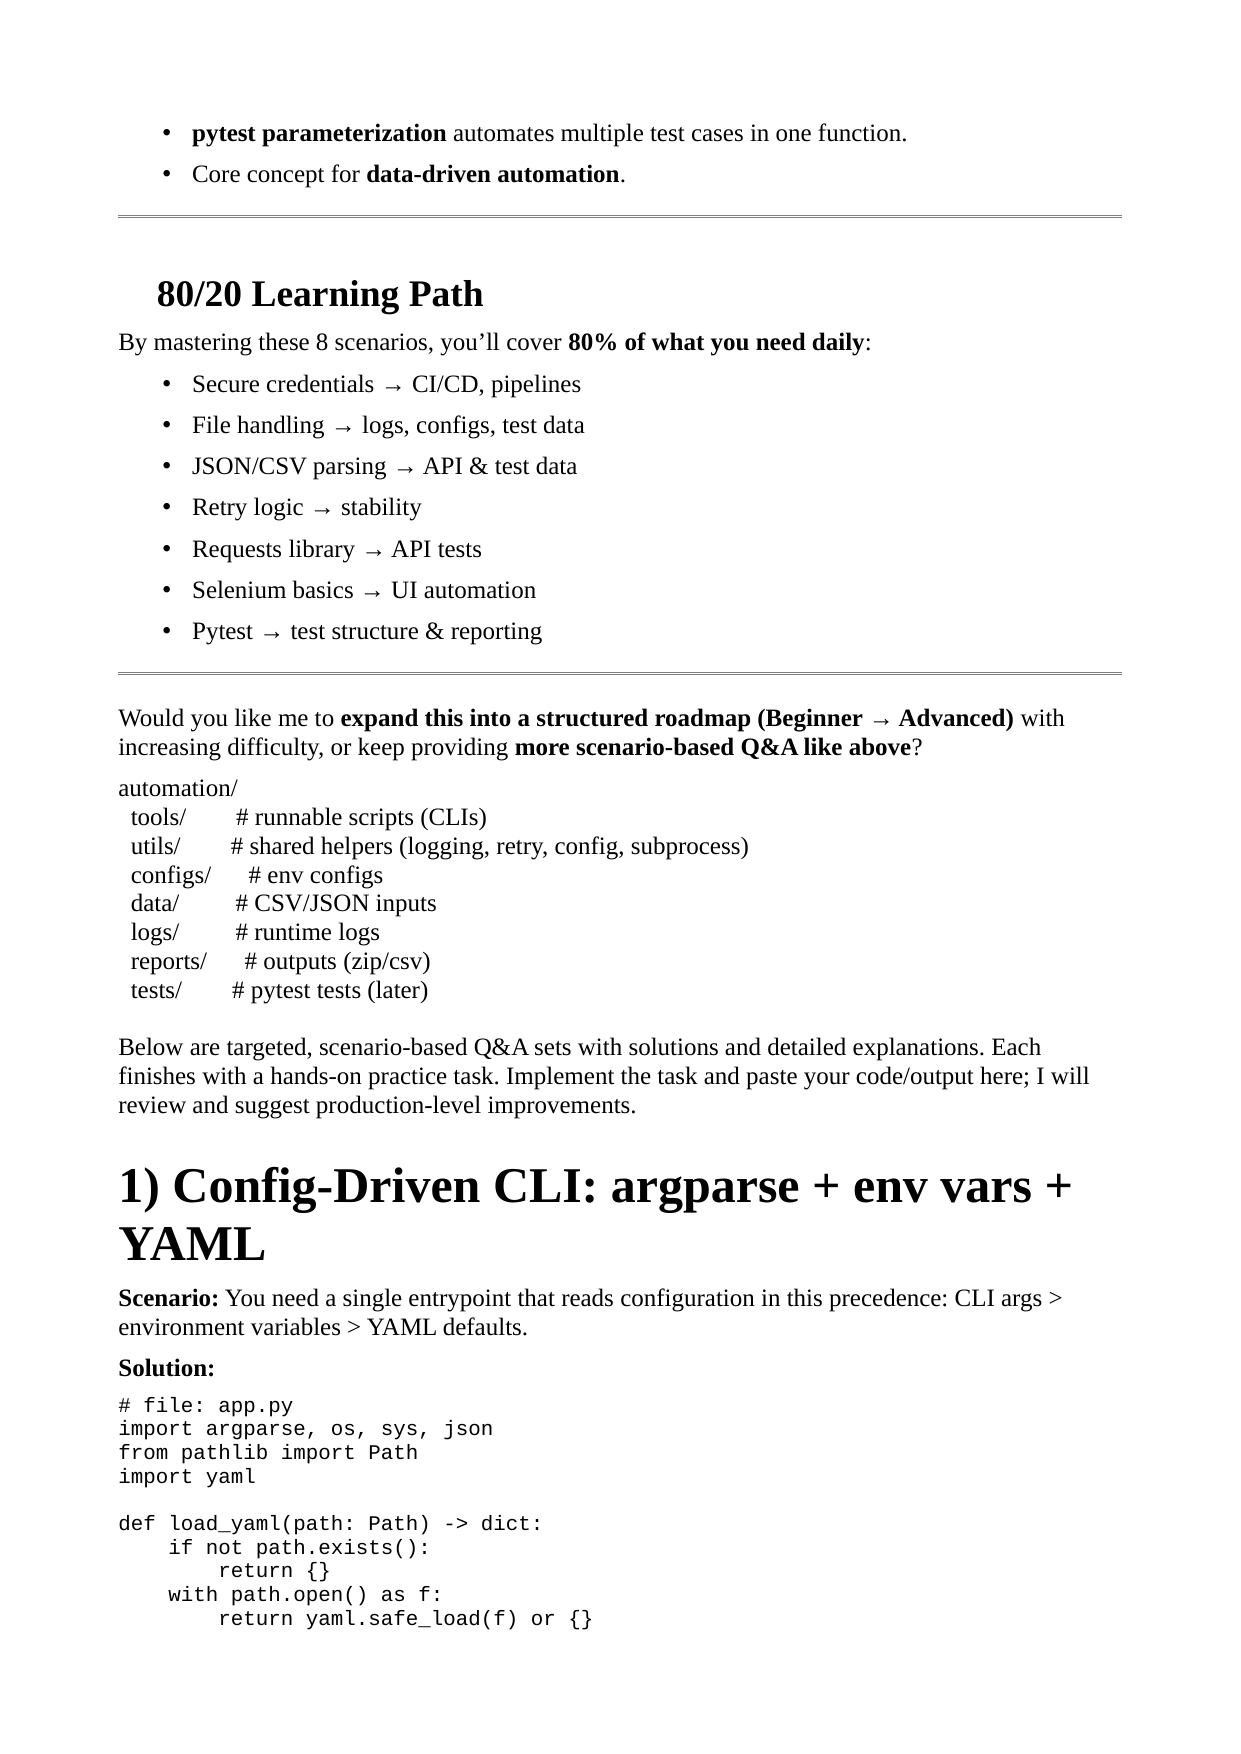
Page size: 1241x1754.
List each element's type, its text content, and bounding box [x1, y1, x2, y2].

subtitle ✅ 80/20 Learning Path [118, 272, 1122, 315]
list JSON/CSV parsing → API & test data [162, 451, 1122, 480]
list Pytest → test structure & reporting [162, 616, 1122, 645]
list pytest parameterization automates multiple test cases in one function. [162, 118, 1122, 147]
list Core concept for data-driven automation. [162, 159, 1122, 188]
list File handling → logs, configs, test data [162, 410, 1122, 439]
text Would you like me to expand this into a structured roadmap (Beginner → Advanced) with increasing difficulty, or keep providing more scenario-based Q&A like above? [118, 703, 1122, 761]
text tests/ # pytest tests (later) [118, 975, 1122, 1003]
text automation/ [118, 773, 1122, 802]
text utils/ # shared helpers (logging, retry, config, subprocess) [118, 831, 1122, 860]
text configs/ # env configs [118, 860, 1122, 888]
text tools/ # runnable scripts (CLIs) [118, 802, 1122, 831]
text def load_yaml(path: Path) -> dict: [118, 1513, 1122, 1537]
text import yaml [118, 1466, 1122, 1489]
text logs/ # runtime logs [118, 917, 1122, 946]
list Selenium basics → UI automation [162, 575, 1122, 604]
list Retry logic → stability [162, 492, 1122, 521]
list Requests library → API tests [162, 534, 1122, 562]
text reports/ # outputs (zip/csv) [118, 946, 1122, 975]
text # file: app.py [118, 1395, 1122, 1418]
text if not path.exists(): [118, 1537, 1122, 1560]
text import argparse, os, sys, json [118, 1418, 1122, 1442]
text from pathlib import Path [118, 1442, 1122, 1466]
text with path.open() as f: [118, 1584, 1122, 1608]
text Solution: [118, 1353, 1122, 1382]
text return {} [118, 1560, 1122, 1584]
subtitle 1) Config-Driven CLI: argparse + env vars + YAML [118, 1156, 1122, 1271]
text By mastering these 8 scenarios, you’ll cover 80% of what you need daily: [118, 327, 1122, 356]
text return yaml.safe_load(f) or {} [118, 1608, 1122, 1631]
text data/ # CSV/JSON inputs [118, 888, 1122, 917]
list Secure credentials → CI/CD, pipelines [162, 369, 1122, 397]
text Scenario: You need a single entrypoint that reads configuration in this precedence: CLI args > environment variables > YAML defaults. [118, 1283, 1122, 1341]
text Below are targeted, scenario-based Q&A sets with solutions and detailed explanations. Each finishes with a hands-on practice task. Implement the task and paste your code/output here; I will review and suggest production-level improvements. [118, 1032, 1122, 1118]
